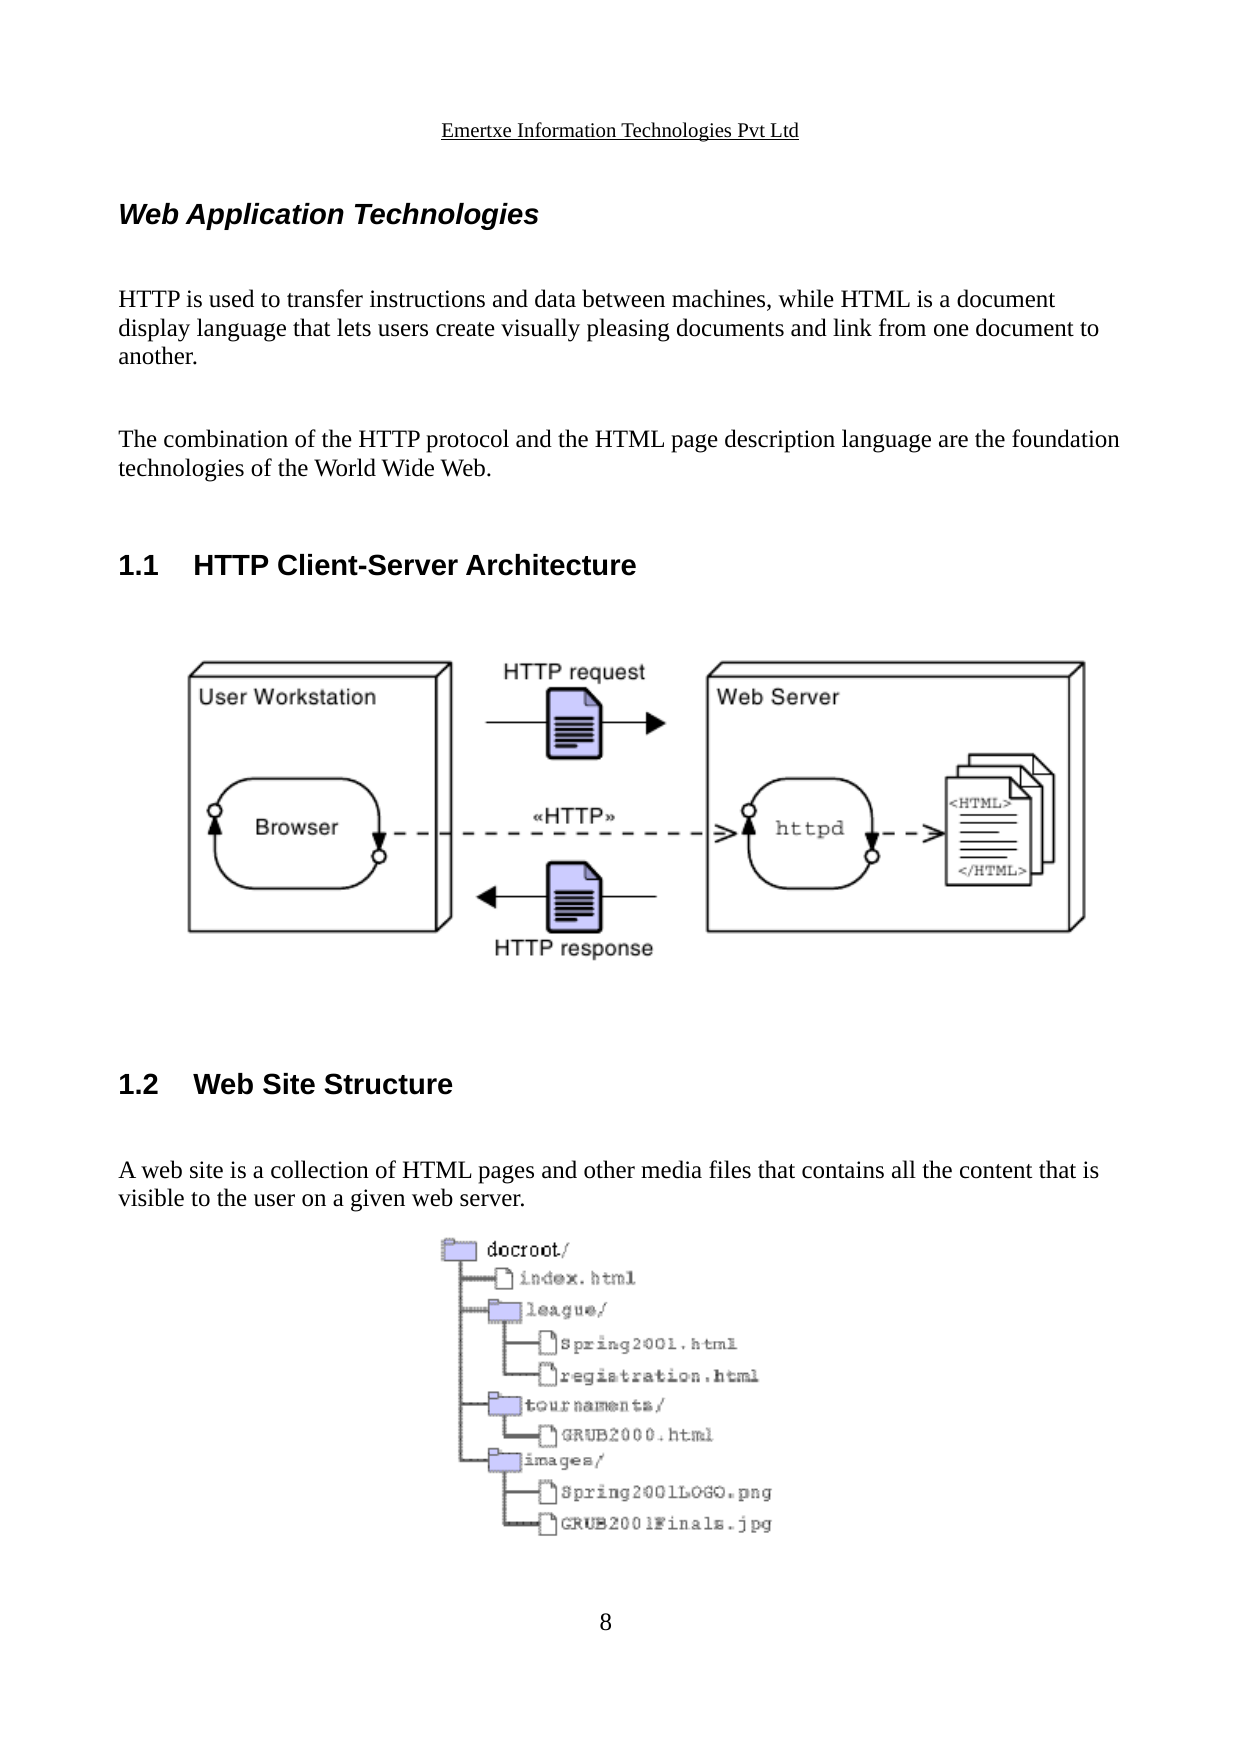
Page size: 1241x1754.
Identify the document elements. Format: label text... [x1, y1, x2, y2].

subtitle Web Application Technologies [118, 197, 1122, 230]
picture [138, 635, 1103, 973]
picture [413, 1224, 827, 1547]
text HTTP is used to transfer instructions and data between machines, while HTML is a document display language that lets users create visually pleasing documents and link from one document to another. [118, 284, 1122, 370]
text A web site is a collection of HTML pages and other media files that contains all the content that is visible to the user on a given web server. [118, 1155, 1122, 1212]
subtitle HTTP Client-Server Architecture [118, 548, 1122, 581]
text The combination of the HTTP protocol and the HTML page description language are the foundation technologies of the World Wide Web. [118, 424, 1122, 481]
subtitle Web Site Structure [118, 1067, 1122, 1101]
